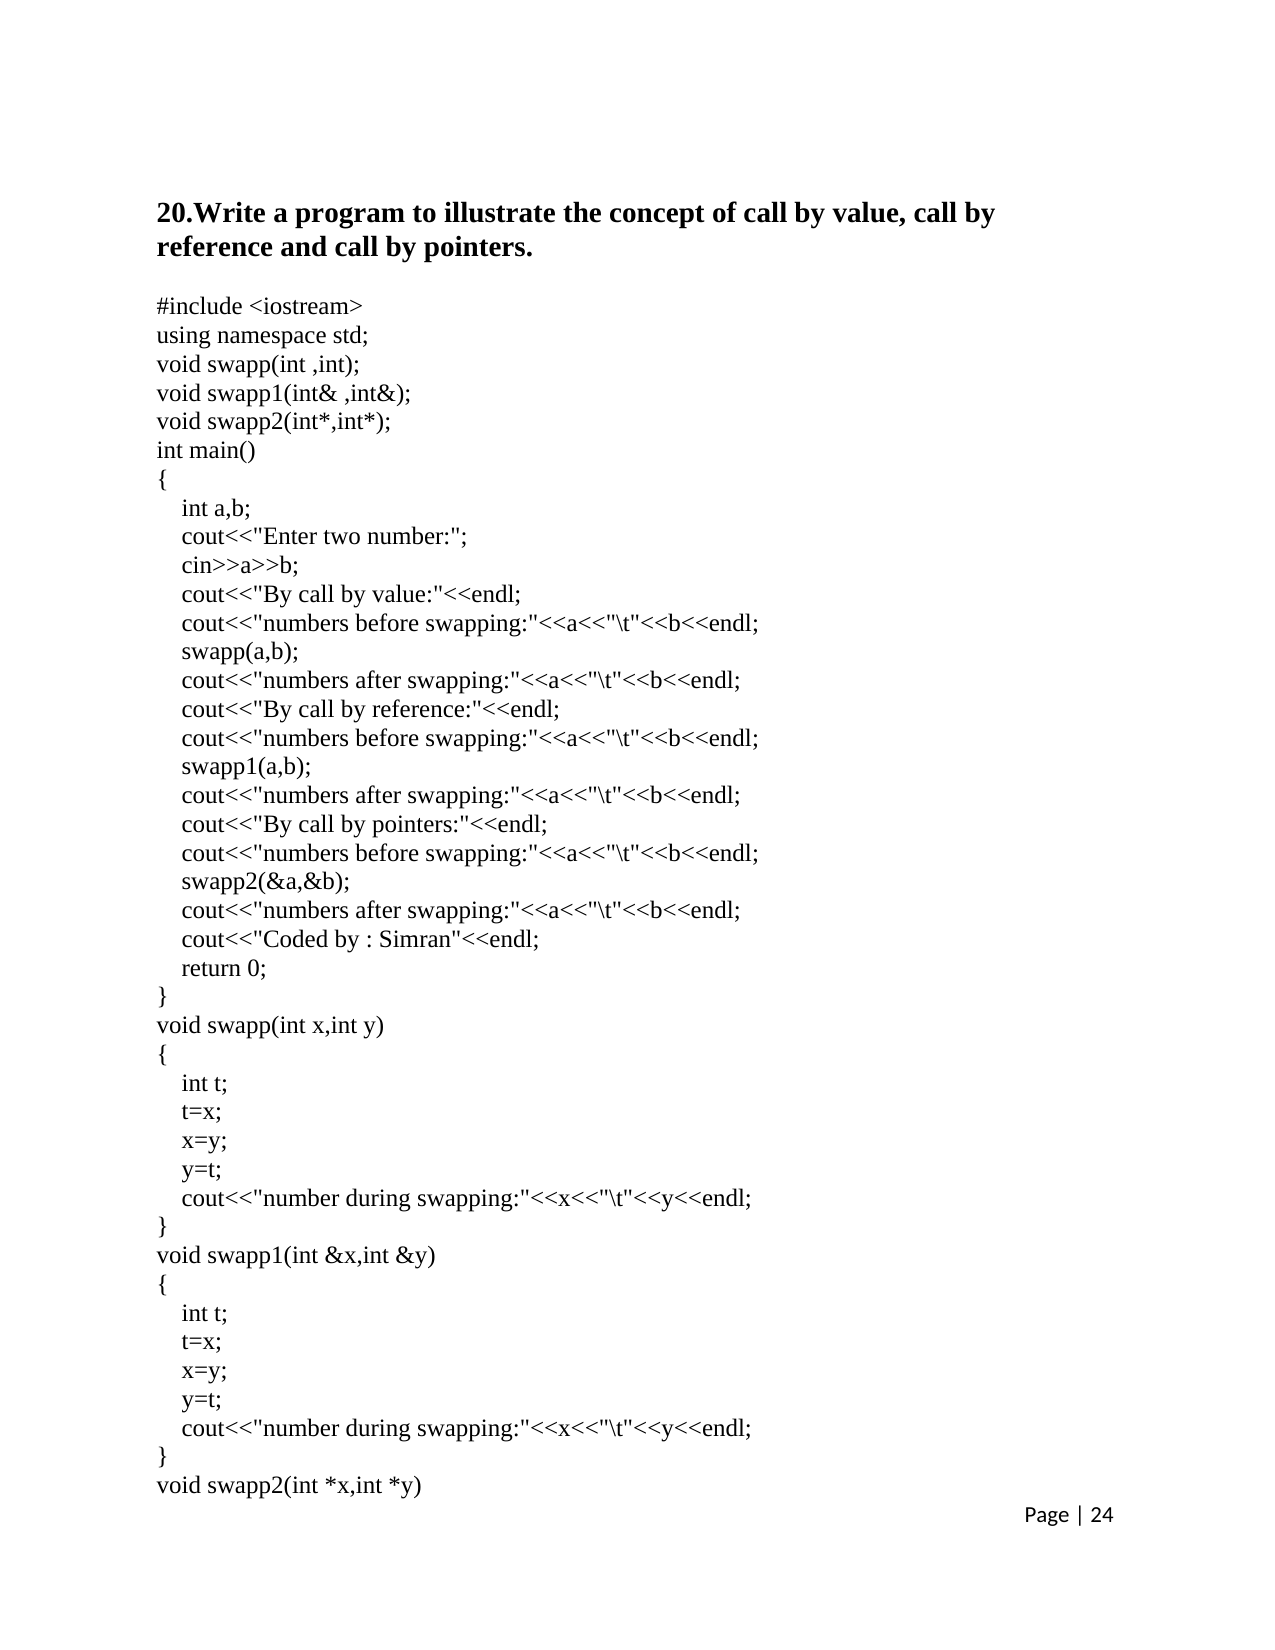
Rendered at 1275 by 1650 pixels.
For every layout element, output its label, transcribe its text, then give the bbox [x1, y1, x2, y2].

text cout<<"numbers before swapping:"<<a<<"\t"<<b<<endl; [156, 723, 1118, 751]
text cout<<"number during swapping:"<<x<<"\t"<<y<<endl; [156, 1183, 1118, 1211]
text cout<<"numbers before swapping:"<<a<<"\t"<<b<<endl; [156, 838, 1118, 866]
text cout<<"Coded by : Simran"<<endl; [156, 924, 1118, 953]
text cout<<"Enter two number:"; [156, 521, 1118, 550]
text cin>>a>>b; [156, 550, 1118, 579]
text } [156, 1441, 1118, 1470]
text void swapp2(int*,int*); [156, 406, 1118, 435]
text { [156, 1269, 1118, 1298]
text int a,b; [156, 493, 1118, 521]
text cout<<"By call by pointers:"<<endl; [156, 809, 1118, 838]
text swapp1(a,b); [156, 751, 1118, 780]
text void swapp2(int *x,int *y) [156, 1470, 1118, 1499]
text y=t; [156, 1154, 1118, 1183]
text x=y; [156, 1125, 1118, 1154]
text y=t; [156, 1384, 1118, 1413]
text void swapp1(int &x,int &y) [156, 1240, 1118, 1269]
text return 0; [156, 953, 1118, 981]
text swapp2(&a,&b); [156, 866, 1118, 895]
text cout<<"numbers after swapping:"<<a<<"\t"<<b<<endl; [156, 895, 1118, 924]
text int main() [156, 435, 1118, 464]
text int t; [156, 1068, 1118, 1096]
text { [156, 1039, 1118, 1068]
text cout<<"numbers before swapping:"<<a<<"\t"<<b<<endl; [156, 608, 1118, 636]
text { [156, 464, 1118, 493]
text cout<<"By call by reference:"<<endl; [156, 694, 1118, 723]
text t=x; [156, 1326, 1118, 1355]
text x=y; [156, 1355, 1118, 1384]
text void swapp(int x,int y) [156, 1010, 1118, 1039]
text cout<<"numbers after swapping:"<<a<<"\t"<<b<<endl; [156, 780, 1118, 809]
text cout<<"numbers after swapping:"<<a<<"\t"<<b<<endl; [156, 665, 1118, 694]
text } [156, 981, 1118, 1010]
text int t; [156, 1298, 1118, 1326]
text swapp(a,b); [156, 636, 1118, 665]
text t=x; [156, 1096, 1118, 1125]
text void swapp1(int& ,int&); [156, 378, 1118, 406]
text #include <iostream> [156, 291, 1118, 320]
text 20.Write a program to illustrate the concept of call by value, call by reference and call by pointers. [156, 196, 1118, 263]
text cout<<"number during swapping:"<<x<<"\t"<<y<<endl; [156, 1413, 1118, 1441]
text } [156, 1211, 1118, 1240]
text void swapp(int ,int); [156, 349, 1118, 378]
text using namespace std; [156, 320, 1118, 349]
text cout<<"By call by value:"<<endl; [156, 579, 1118, 608]
